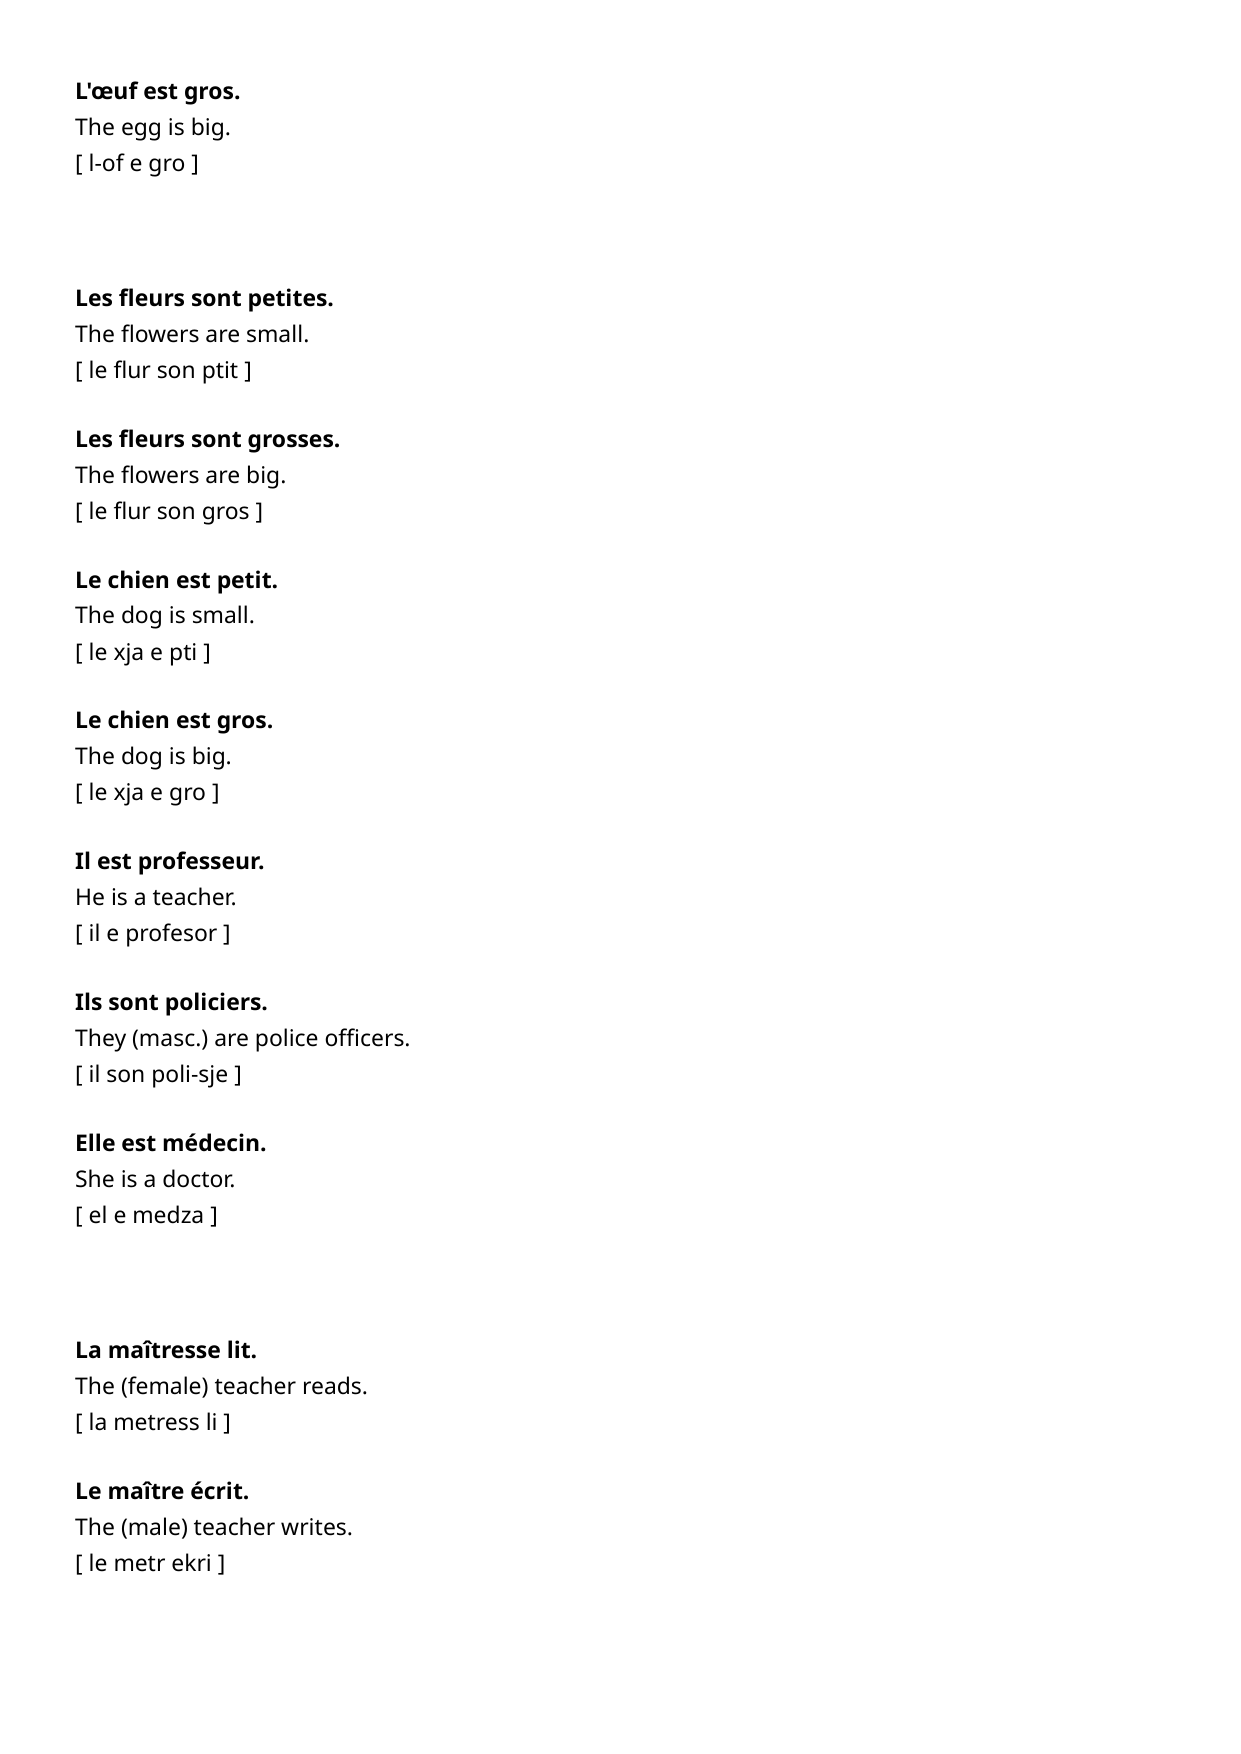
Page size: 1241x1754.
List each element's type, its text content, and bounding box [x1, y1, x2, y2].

text Le maître écrit. The (male) teacher writes. [ le metr ekri ] [75, 1474, 1165, 1578]
text Ils sont policiers. They (masc.) are police officers. [ il son poli-sje ] [75, 986, 1165, 1089]
text La maîtresse lit. The (female) teacher reads. [ la metress li ] [75, 1334, 1165, 1437]
text Le chien est petit. The dog is small. [ le xja e pti ] [75, 563, 1165, 667]
text Il est professeur. He is a teacher. [ il e profesor ] [75, 845, 1165, 948]
text Les fleurs sont petites. The flowers are small. [ le flur son ptit ] [75, 282, 1165, 385]
text L'œuf est gros. The egg is big. [ l-of e gro ] [75, 75, 1165, 178]
text Elle est médecin. She is a doctor. [ el e medza ] [75, 1127, 1165, 1230]
text Le chien est gros. The dog is big. [ le xja e gro ] [75, 704, 1165, 807]
text Les fleurs sont grosses. The flowers are big. [ le flur son gros ] [75, 423, 1165, 526]
